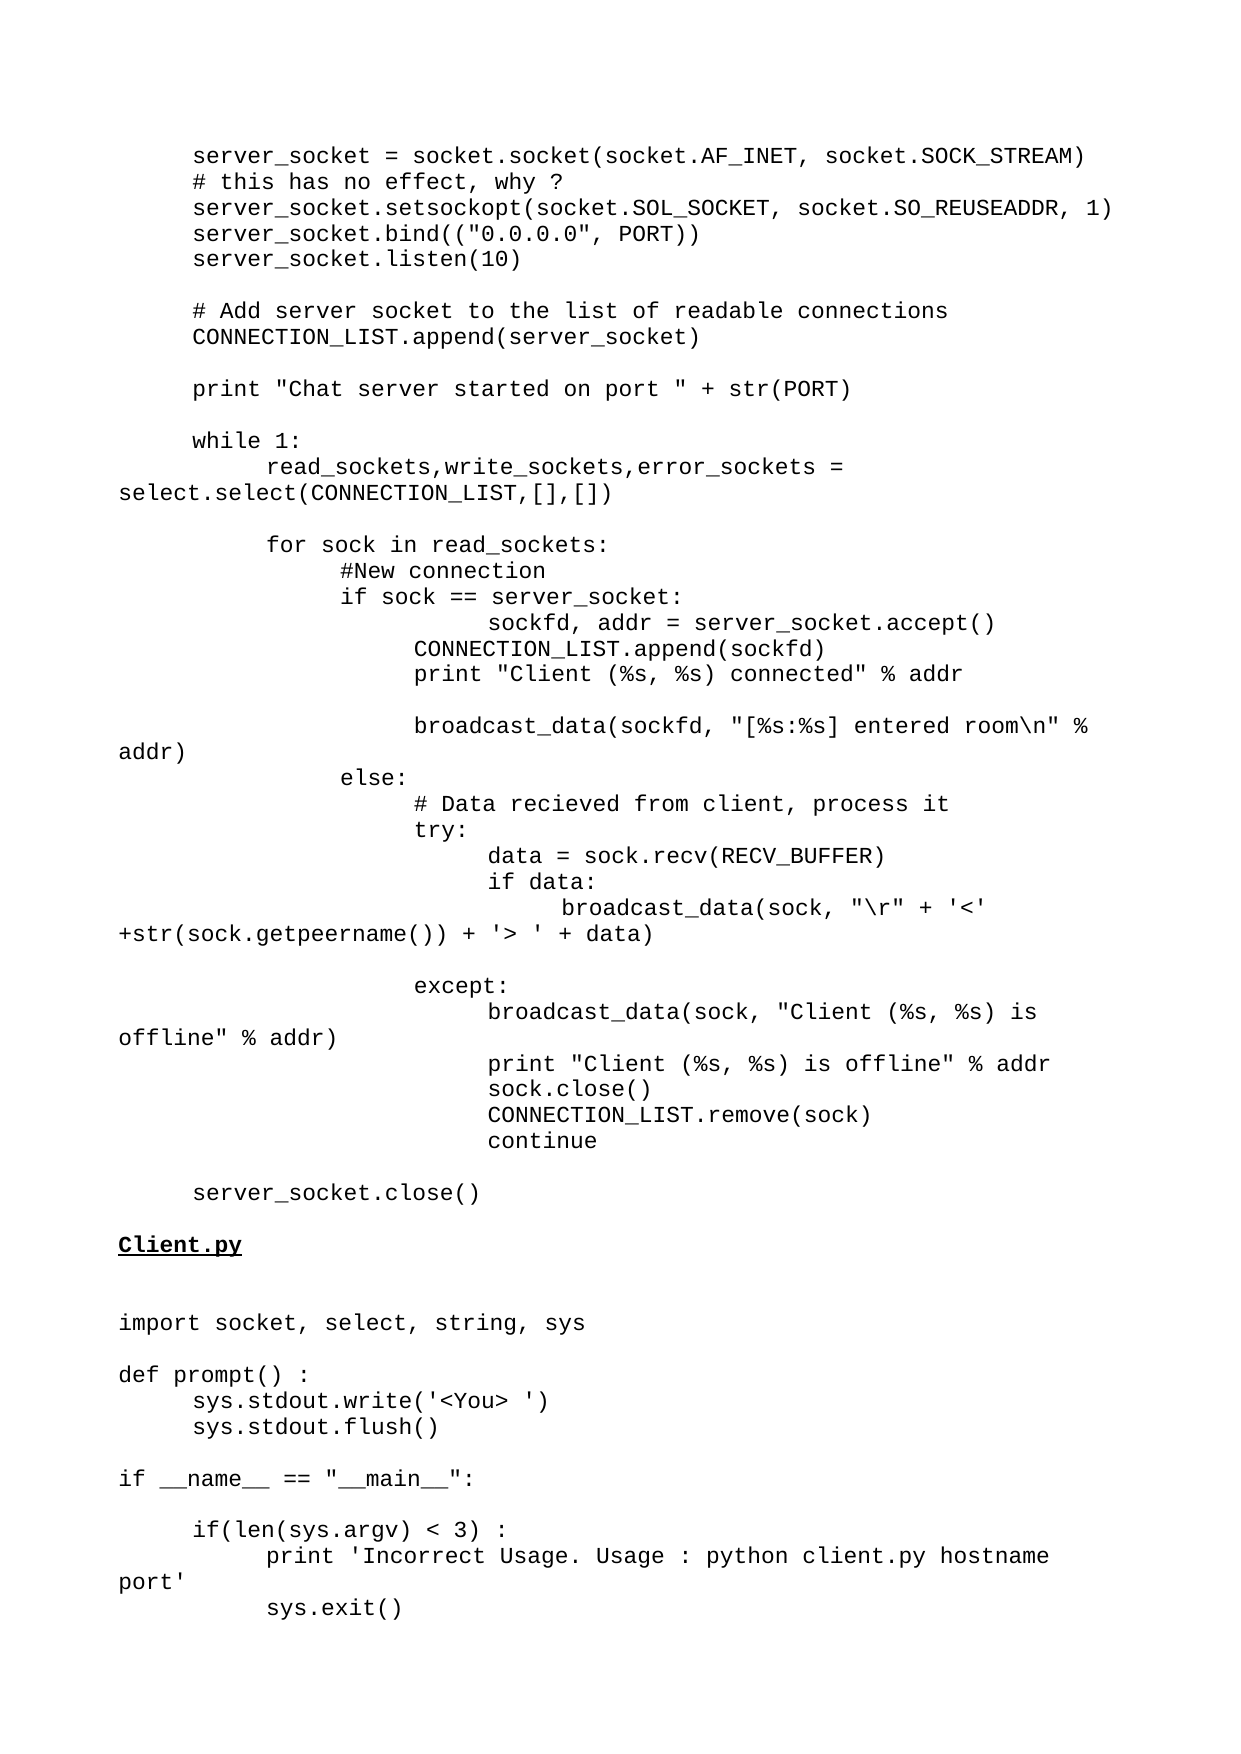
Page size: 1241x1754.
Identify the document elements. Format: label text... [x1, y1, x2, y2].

text server_socket.bind(("0.0.0.0", PORT)) [118, 222, 1122, 248]
text server_socket.close() [118, 1182, 1122, 1207]
text if sock == server_socket: [118, 585, 1122, 611]
text print "Client (%s, %s) is offline" % addr [118, 1052, 1122, 1078]
text #New connection [118, 559, 1122, 585]
text except: [118, 974, 1122, 1000]
text print "Chat server started on port " + str(PORT) [118, 377, 1122, 403]
text if data: [118, 870, 1122, 896]
text sys.stdout.flush() [118, 1415, 1122, 1441]
text sys.exit() [118, 1597, 1122, 1622]
text CONNECTION_LIST.remove(sock) [118, 1104, 1122, 1130]
text server_socket.listen(10) [118, 248, 1122, 274]
text sys.stdout.write('<You> ') [118, 1389, 1122, 1415]
text # Add server socket to the list of readable connections [118, 300, 1122, 326]
text Client.py [118, 1233, 1122, 1259]
text broadcast_data(sockfd, "[%s:%s] entered room\n" % addr) [118, 715, 1122, 767]
text # Data recieved from client, process it [118, 792, 1122, 818]
text try: [118, 818, 1122, 844]
text CONNECTION_LIST.append(server_socket) [118, 326, 1122, 352]
text continue [118, 1130, 1122, 1156]
text print "Client (%s, %s) connected" % addr [118, 663, 1122, 689]
text # this has no effect, why ? [118, 170, 1122, 196]
text broadcast_data(sock, "\r" + '<' +str(sock.getpeername()) + '> ' + data) [118, 896, 1122, 948]
text for sock in read_sockets: [118, 533, 1122, 559]
text def prompt() : [118, 1363, 1122, 1389]
text import socket, select, string, sys [118, 1311, 1122, 1337]
text while 1: [118, 429, 1122, 455]
text CONNECTION_LIST.append(sockfd) [118, 637, 1122, 663]
text data = sock.recv(RECV_BUFFER) [118, 844, 1122, 870]
text server_socket.setsockopt(socket.SOL_SOCKET, socket.SO_REUSEADDR, 1) [118, 196, 1122, 222]
text if __name__ == "__main__": [118, 1467, 1122, 1493]
text if(len(sys.argv) < 3) : [118, 1519, 1122, 1545]
text broadcast_data(sock, "Client (%s, %s) is offline" % addr) [118, 1000, 1122, 1052]
text sockfd, addr = server_socket.accept() [118, 611, 1122, 637]
text print 'Incorrect Usage. Usage : python client.py hostname port' [118, 1545, 1122, 1597]
text else: [118, 767, 1122, 792]
text sock.close() [118, 1078, 1122, 1104]
text server_socket = socket.socket(socket.AF_INET, socket.SOCK_STREAM) [118, 144, 1122, 170]
text read_sockets,write_sockets,error_sockets = select.select(CONNECTION_LIST,[],[]) [118, 455, 1122, 507]
